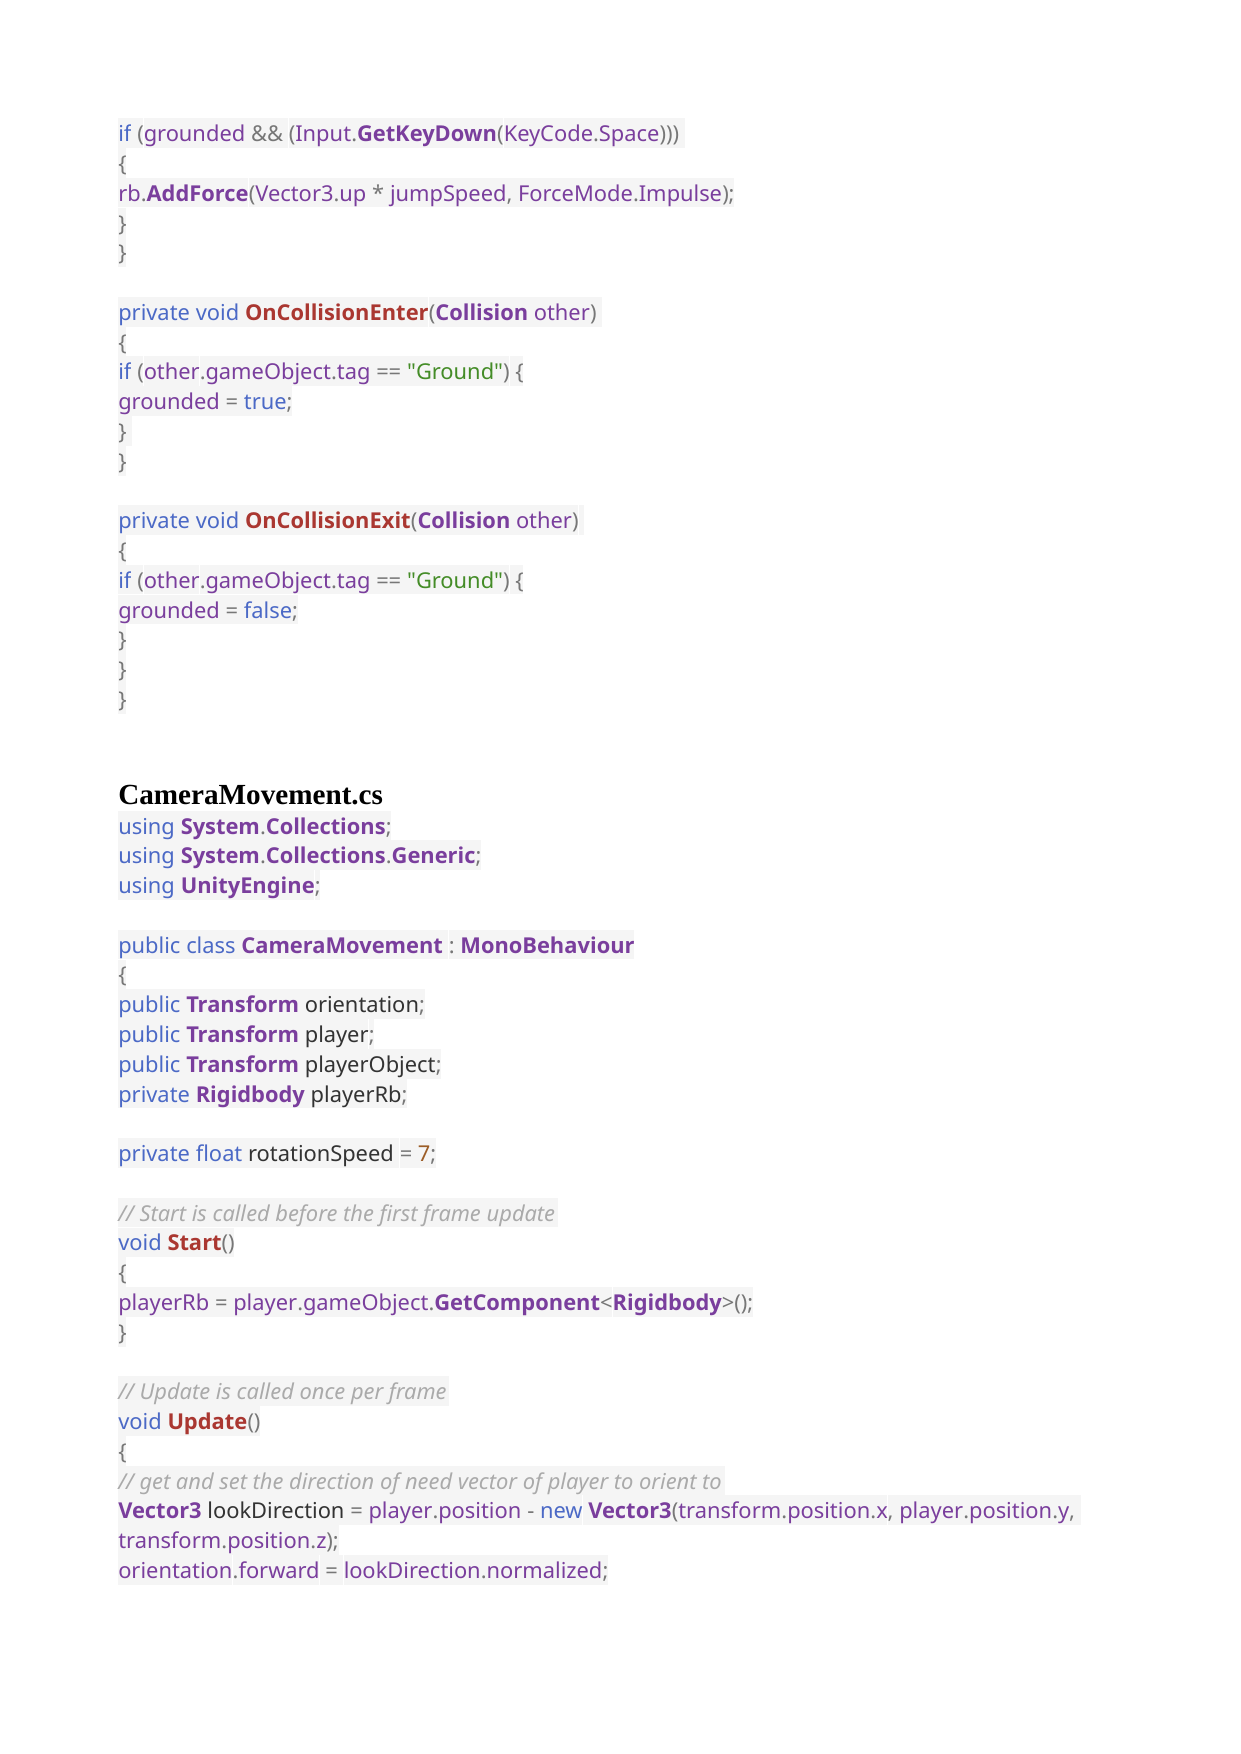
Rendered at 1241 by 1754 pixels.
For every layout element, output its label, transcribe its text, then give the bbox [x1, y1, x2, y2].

text // Update is called once per frame [118, 1376, 1122, 1406]
text grounded = false; [118, 594, 1122, 624]
text void Start() [118, 1227, 1122, 1257]
text { [118, 1257, 1122, 1287]
text if (other.gameObject.tag == "Ground") { [118, 565, 1122, 594]
text } [118, 624, 1122, 654]
text public class CameraMovement : MonoBehaviour [118, 930, 1122, 959]
text playerRb = player.gameObject.GetComponent<Rigidbody>(); [118, 1287, 1122, 1317]
text // get and set the direction of need vector of player to orient to [118, 1466, 1122, 1495]
text private float rotationSpeed = 7; [118, 1138, 1122, 1168]
text } [118, 684, 1122, 714]
text } [118, 1317, 1122, 1347]
text // Start is called before the first frame update [118, 1198, 1122, 1227]
text } [118, 207, 1122, 237]
text } [118, 446, 1122, 476]
text grounded = true; [118, 386, 1122, 416]
text { [118, 959, 1122, 989]
text if (grounded && (Input.GetKeyDown(KeyCode.Space))) [118, 118, 1122, 148]
text } [118, 237, 1122, 267]
text using System.Collections.Generic; [118, 840, 1122, 870]
text using System.Collections; [118, 811, 1122, 840]
text } [118, 654, 1122, 684]
text { [118, 327, 1122, 356]
text rb.AddForce(Vector3.up * jumpSpeed, ForceMode.Impulse); [118, 178, 1122, 207]
text public Transform playerObject; [118, 1049, 1122, 1079]
text private void OnCollisionEnter(Collision other) [118, 297, 1122, 327]
text if (other.gameObject.tag == "Ground") { [118, 356, 1122, 386]
text using UnityEngine; [118, 870, 1122, 900]
text CameraMovement.cs [118, 777, 1122, 811]
text public Transform orientation; [118, 989, 1122, 1019]
text orientation.forward = lookDirection.normalized; [118, 1555, 1122, 1585]
text private Rigidbody playerRb; [118, 1079, 1122, 1108]
text { [118, 535, 1122, 565]
text Vector3 lookDirection = player.position - new Vector3(transform.position.x, player.position.y, transform.position.z); [118, 1495, 1122, 1555]
text private void OnCollisionExit(Collision other) [118, 505, 1122, 535]
text public Transform player; [118, 1019, 1122, 1049]
text { [118, 148, 1122, 178]
text { [118, 1436, 1122, 1466]
text void Update() [118, 1406, 1122, 1436]
text } [118, 416, 1122, 446]
